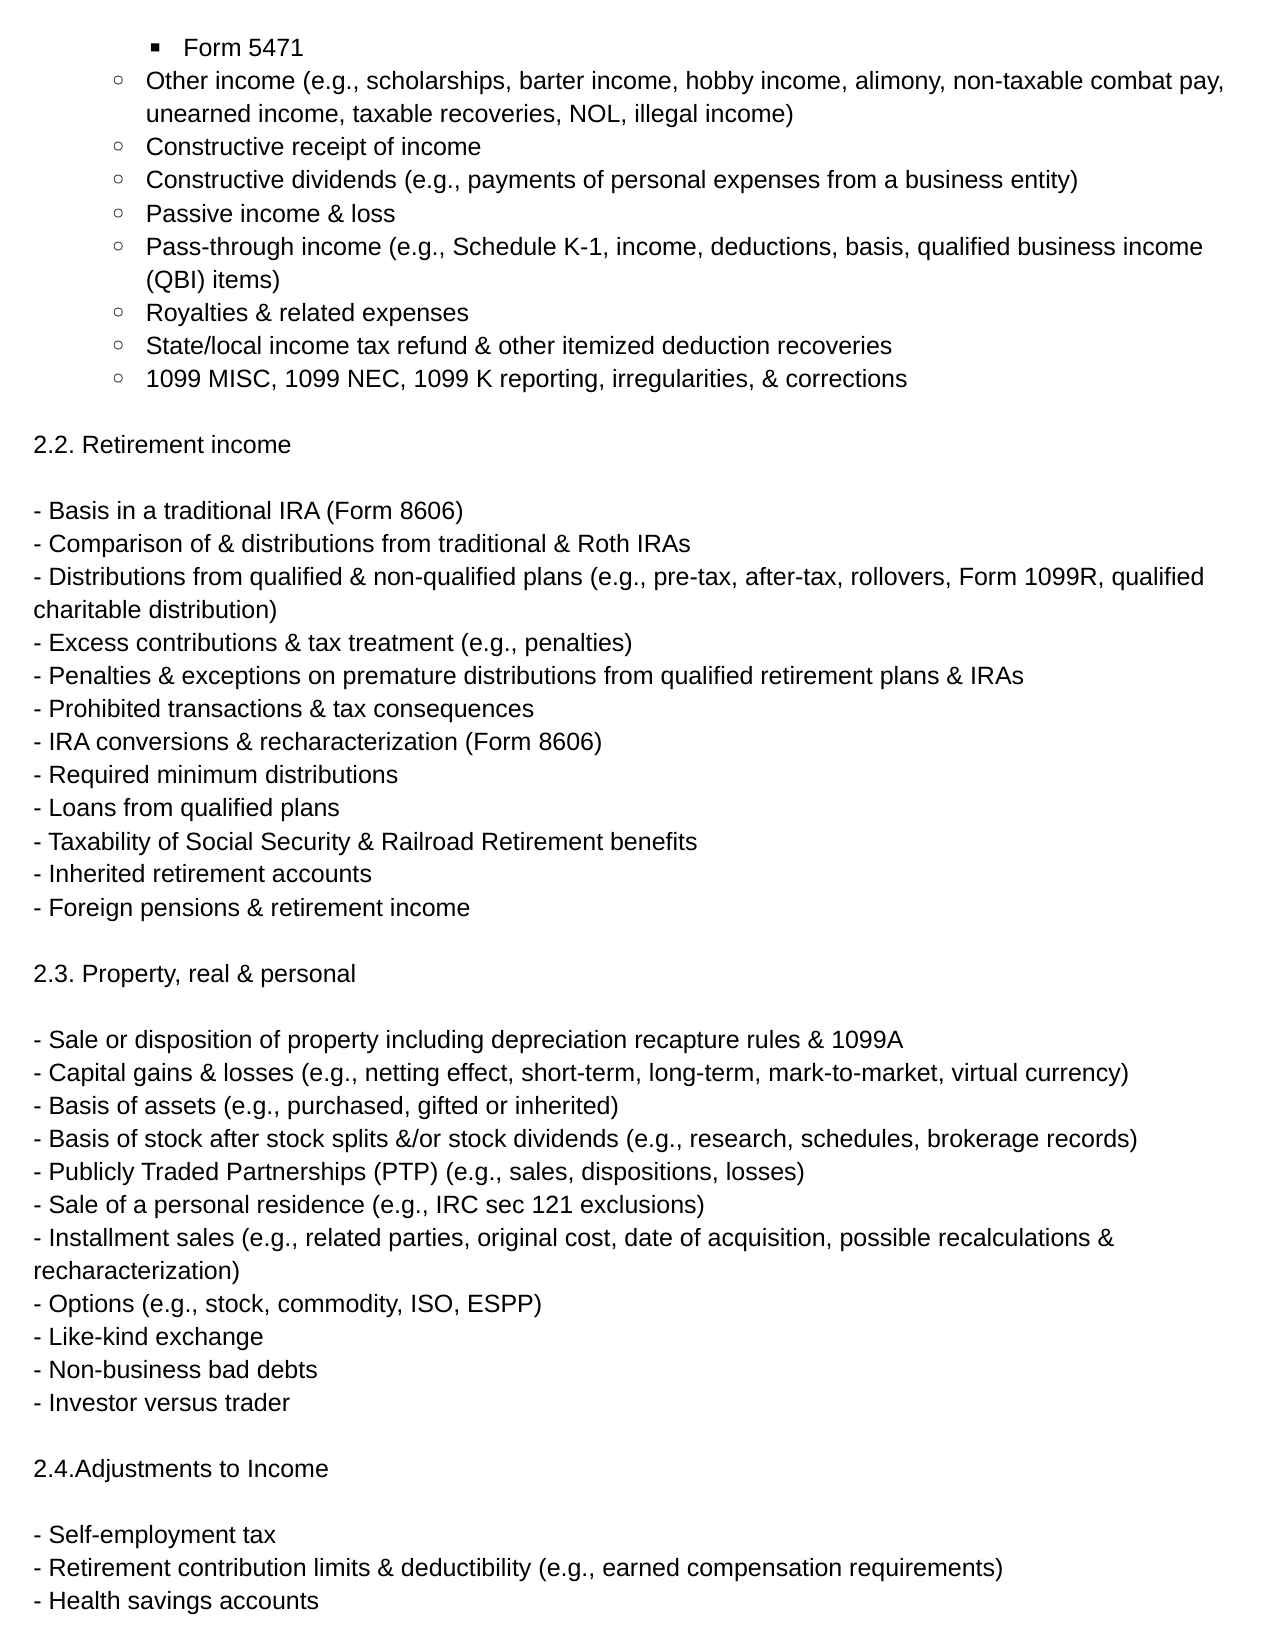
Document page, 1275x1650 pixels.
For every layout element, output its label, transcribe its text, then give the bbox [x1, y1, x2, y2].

list Royalties & related expenses [108, 298, 1242, 327]
text - Installment sales (e.g., related parties, original cost, date of acquisition, possible recalculations & recharacterization) [33, 1223, 1242, 1284]
text - Capital gains & losses (e.g., netting effect, short-term, long-term, mark-to-market, virtual currency) [33, 1058, 1242, 1086]
text - Retirement contribution limits & deductibility (e.g., earned compensation requirements) [33, 1553, 1242, 1582]
text - Excess contributions & tax treatment (e.g., penalties) [33, 628, 1242, 657]
text - Like-kind exchange [33, 1322, 1242, 1351]
text - Basis of stock after stock splits &/or stock dividends (e.g., research, schedules, brokerage records) [33, 1124, 1242, 1152]
text - Comparison of & distributions from traditional & Roth IRAs [33, 529, 1242, 558]
text - Distributions from qualified & non-qualified plans (e.g., pre-tax, after-tax, rollovers, Form 1099R, qualified charitable distribution) [33, 562, 1242, 624]
list Constructive receipt of income [108, 132, 1242, 161]
text - Self-employment tax [33, 1520, 1242, 1549]
text - Basis in a traditional IRA (Form 8606) [33, 496, 1242, 525]
list Form 5471 [146, 33, 1242, 62]
text - Penalties & exceptions on premature distributions from qualified retirement plans & IRAs [33, 661, 1242, 690]
text - Taxability of Social Security & Railroad Retirement benefits [33, 826, 1242, 855]
text - Foreign pensions & retirement income [33, 892, 1242, 921]
list 1099 MISC, 1099 NEC, 1099 K reporting, irregularities, & corrections [108, 364, 1242, 393]
text - Inherited retirement accounts [33, 859, 1242, 888]
text 2.4.Adjustments to Income [33, 1454, 1242, 1483]
list Pass-through income (e.g., Schedule K-1, income, deductions, basis, qualified business income (QBI) items) [108, 232, 1242, 293]
text - Publicly Traded Partnerships (PTP) (e.g., sales, dispositions, losses) [33, 1157, 1242, 1185]
text - Health savings accounts [33, 1586, 1242, 1615]
list Other income (e.g., scholarships, barter income, hobby income, alimony, non-taxable combat pay, unearned income, taxable recoveries, NOL, illegal income) [108, 66, 1242, 128]
text - Non-business bad debts [33, 1355, 1242, 1383]
text - Loans from qualified plans [33, 793, 1242, 822]
text - Sale of a personal residence (e.g., IRC sec 121 exclusions) [33, 1190, 1242, 1218]
text - Options (e.g., stock, commodity, ISO, ESPP) [33, 1289, 1242, 1317]
text 2.2. Retirement income [33, 430, 1242, 459]
text - Prohibited transactions & tax consequences [33, 694, 1242, 723]
list Passive income & loss [108, 198, 1242, 227]
text - Required minimum distributions [33, 760, 1242, 789]
list State/local income tax refund & other itemized deduction recoveries [108, 331, 1242, 360]
text - Basis of assets (e.g., purchased, gifted or inherited) [33, 1091, 1242, 1119]
text - Investor versus trader [33, 1388, 1242, 1417]
text 2.3. Property, real & personal [33, 958, 1242, 987]
text - IRA conversions & recharacterization (Form 8606) [33, 727, 1242, 756]
list Constructive dividends (e.g., payments of personal expenses from a business entity) [108, 165, 1242, 194]
text - Sale or disposition of property including depreciation recapture rules & 1099A [33, 1024, 1242, 1053]
